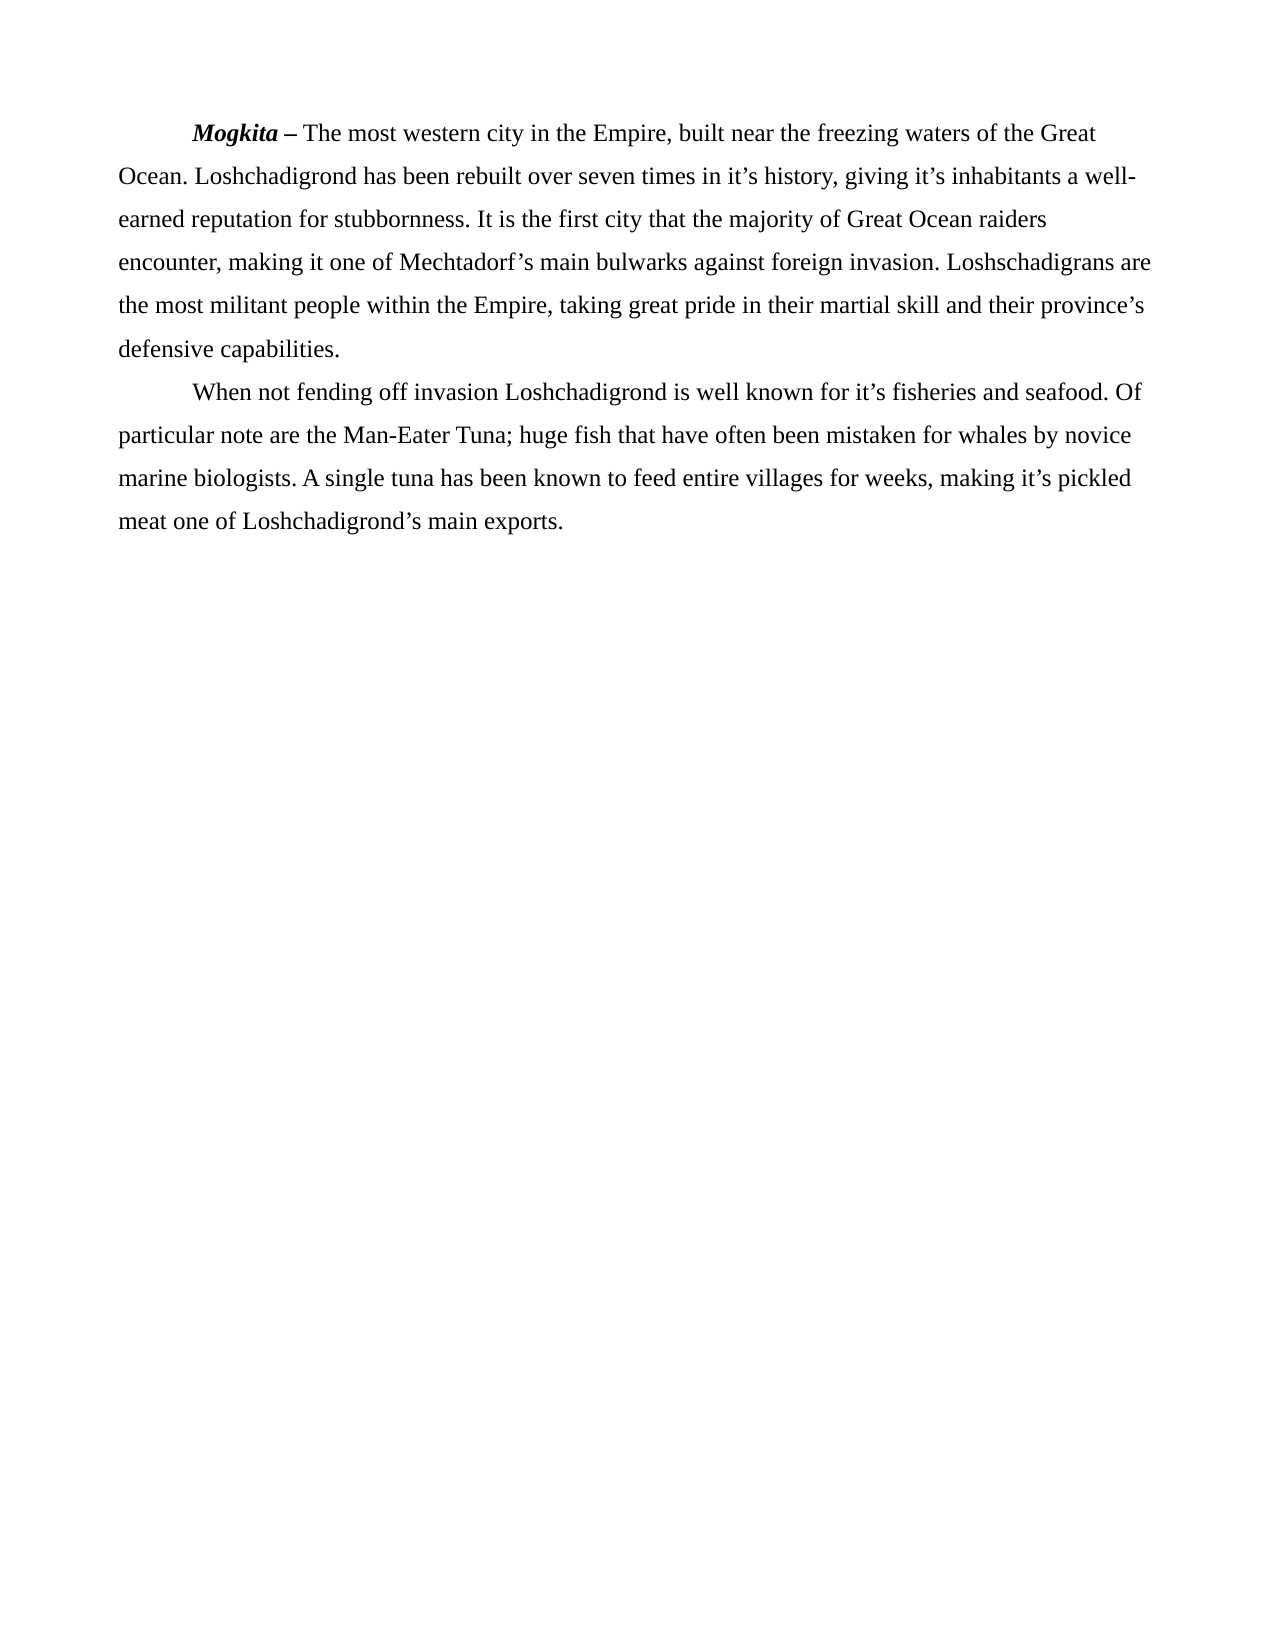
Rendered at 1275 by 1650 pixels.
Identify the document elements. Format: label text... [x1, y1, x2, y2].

text Mogkita – The most western city in the Empire, built near the freezing waters of the Great Ocean. Loshchadigrond has been rebuilt over seven times in it’s history, giving it’s inhabitants a well-earned reputation for stubbornness. It is the first city that the majority of Great Ocean raiders encounter, making it one of Mechtadorf’s main bulwarks against foreign invasion. Loshschadigrans are the most militant people within the Empire, taking great pride in their martial skill and their province’s defensive capabilities. [118, 118, 1157, 362]
text When not fending off invasion Loshchadigrond is well known for it’s fisheries and seafood. Of particular note are the Man-Eater Tuna; huge fish that have often been mistaken for whales by novice marine biologists. A single tuna has been known to feed entire villages for weeks, making it’s pickled meat one of Loshchadigrond’s main exports. [118, 377, 1157, 535]
